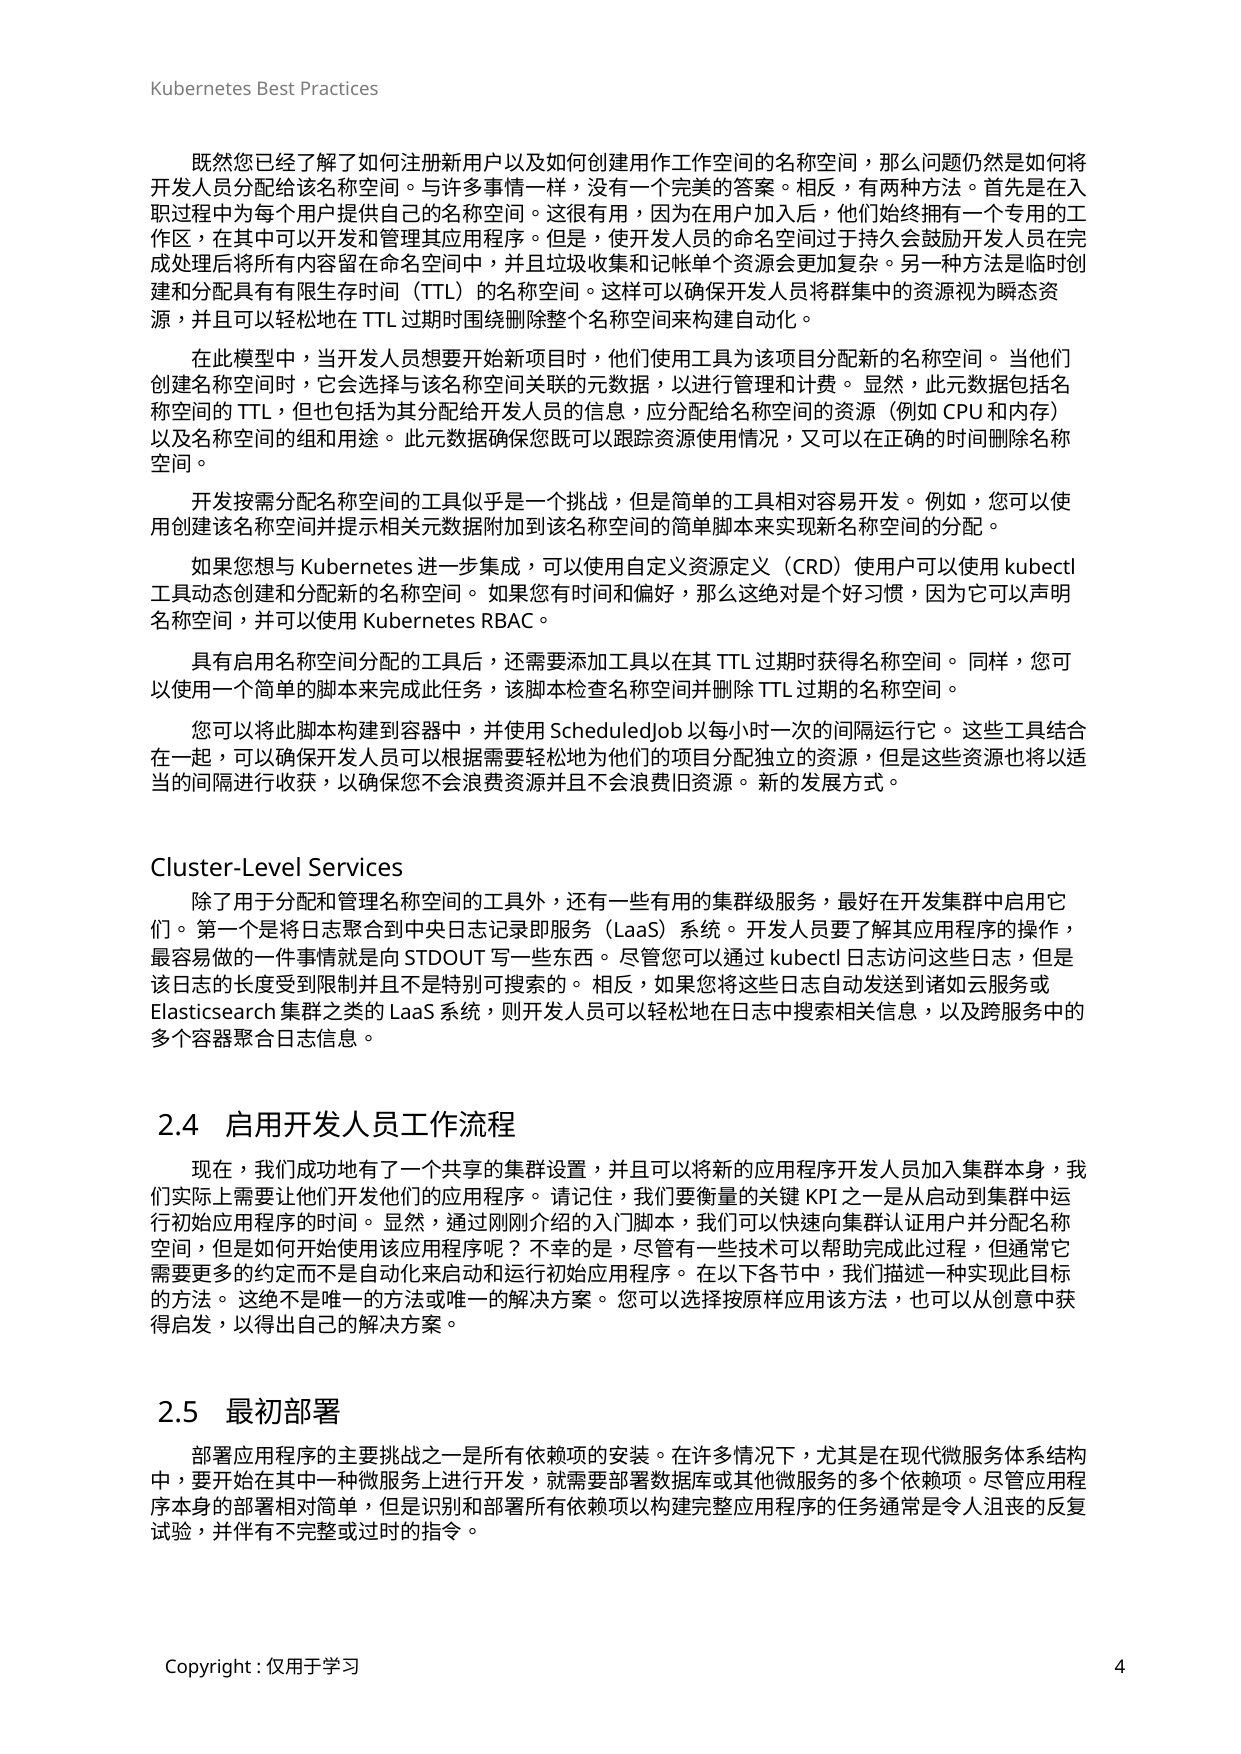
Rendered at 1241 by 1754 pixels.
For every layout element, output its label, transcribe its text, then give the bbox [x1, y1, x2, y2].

text 现在，我们成功地有了一个共享的集群设置，并且可以将新的应用程序开发人员加入集群本身，我们实际上需要让他们开发他们的应用程序。 请记住，我们要衡量的关键KPI之一是从启动到集群中运行初始应用程序的时间。 显然，通过刚刚介绍的入门脚本，我们可以快速向集群认证用户并分配名称空间，但是如何开始使用该应用程序呢？ 不幸的是，尽管有一些技术可以帮助完成此过程，但通常它需要更多的约定而不是自动化来启动和运行初始应用程序。 在以下各节中，我们描述一种实现此目标的方法。 这绝不是唯一的方法或唯一的解决方案。 您可以选择按原样应用该方法，也可以从创意中获得启发，以得出自己的解决方案。 [150, 1157, 1090, 1338]
text 您可以将此脚本构建到容器中，并使用ScheduledJob以每小时一次的间隔运行它。 这些工具结合在一起，可以确保开发人员可以根据需要轻松地为他们的项目分配独立的资源，但是这些资源也将以适当的间隔进行收获，以确保您不会浪费资源并且不会浪费旧资源。 新的发展方式。 [150, 717, 1090, 796]
text 如果您想与Kubernetes进一步集成，可以使用自定义资源定义（CRD）使用户可以使用kubectl工具动态创建和分配新的名称空间。 如果您有时间和偏好，那么这绝对是个好习惯，因为它可以声明名称空间，并可以使用Kubernetes RBAC。 [150, 552, 1090, 635]
subtitle 启用开发人员工作流程 [150, 1104, 1090, 1144]
text 既然您已经了解了如何注册新用户以及如何创建用作工作空间的名称空间，那么问题仍然是如何将开发人员分配给该名称空间。与许多事情一样，没有一个完美的答案。相反，有两种方法。首先是在入职过程中为每个用户提供自己的名称空间。这很有用，因为在用户加入后，他们始终拥有一个专用的工作区，在其中可以开发和管理其应用程序。但是，使开发人员的命名空间过于持久会鼓励开发人员在完成处理后将所有内容留在命名空间中，并且垃圾收集和记帐单个资源会更加复杂。另一种方法是临时创建和分配具有有限生存时间（TTL）的名称空间。这样可以确保开发人员将群集中的资源视为瞬态资源，并且可以轻松地在TTL过期时围绕删除整个名称空间来构建自动化。 [150, 150, 1090, 334]
text 部署应用程序的主要挑战之一是所有依赖项的安装。在许多情况下，尤其是在现代微服务体系结构中，要开始在其中一种微服务上进行开发，就需要部署数据库或其他微服务的多个依赖项。尽管应用程序本身的部署相对简单，但是识别和部署所有依赖项以构建完整应用程序的任务通常是令人沮丧的反复试验，并伴有不完整或过时的指令。 [150, 1443, 1090, 1545]
text 除了用于分配和管理名称空间的工具外，还有一些有用的集群级服务，最好在开发集群中启用它们。 第一个是将日志聚合到中央日志记录即服务（LaaS）系统。 开发人员要了解其应用程序的操作，最容易做的一件事情就是向STDOUT写一些东西。 尽管您可以通过kubectl日志访问这些日志，但是该日志的长度受到限制并且不是特别可搜索的。 相反，如果您将这些日志自动发送到诸如云服务或Elasticsearch集群之类的LaaS系统，则开发人员可以轻松地在日志中搜索相关信息，以及跨服务中的多个容器聚合日志信息。 [150, 889, 1090, 1051]
text 在此模型中，当开发人员想要开始新项目时，他们使用工具为该项目分配新的名称空间。 当他们创建名称空间时，它会选择与该名称空间关联的元数据，以进行管理和计费。 显然，此元数据包括名称空间的TTL，但也包括为其分配给开发人员的信息，应分配给名称空间的资源（例如CPU和内存）以及名称空间的组和用途。 此元数据确保您既可以跟踪资源使用情况，又可以在正确的时间删除名称空间。 [150, 346, 1090, 477]
text 开发按需分配名称空间的工具似乎是一个挑战，但是简单的工具相对容易开发。 例如，您可以使用创建该名称空间并提示相关元数据附加到该名称空间的简单脚本来实现新名称空间的分配。 [150, 489, 1090, 540]
subtitle Cluster-Level Services [150, 849, 1090, 883]
text 具有启用名称空间分配的工具后，还需要添加工具以在其TTL过期时获得名称空间。 同样，您可以使用一个简单的脚本来完成此任务，该脚本检查名称空间并删除TTL过期的名称空间。 [150, 647, 1090, 704]
subtitle 最初部署 [150, 1391, 1090, 1431]
